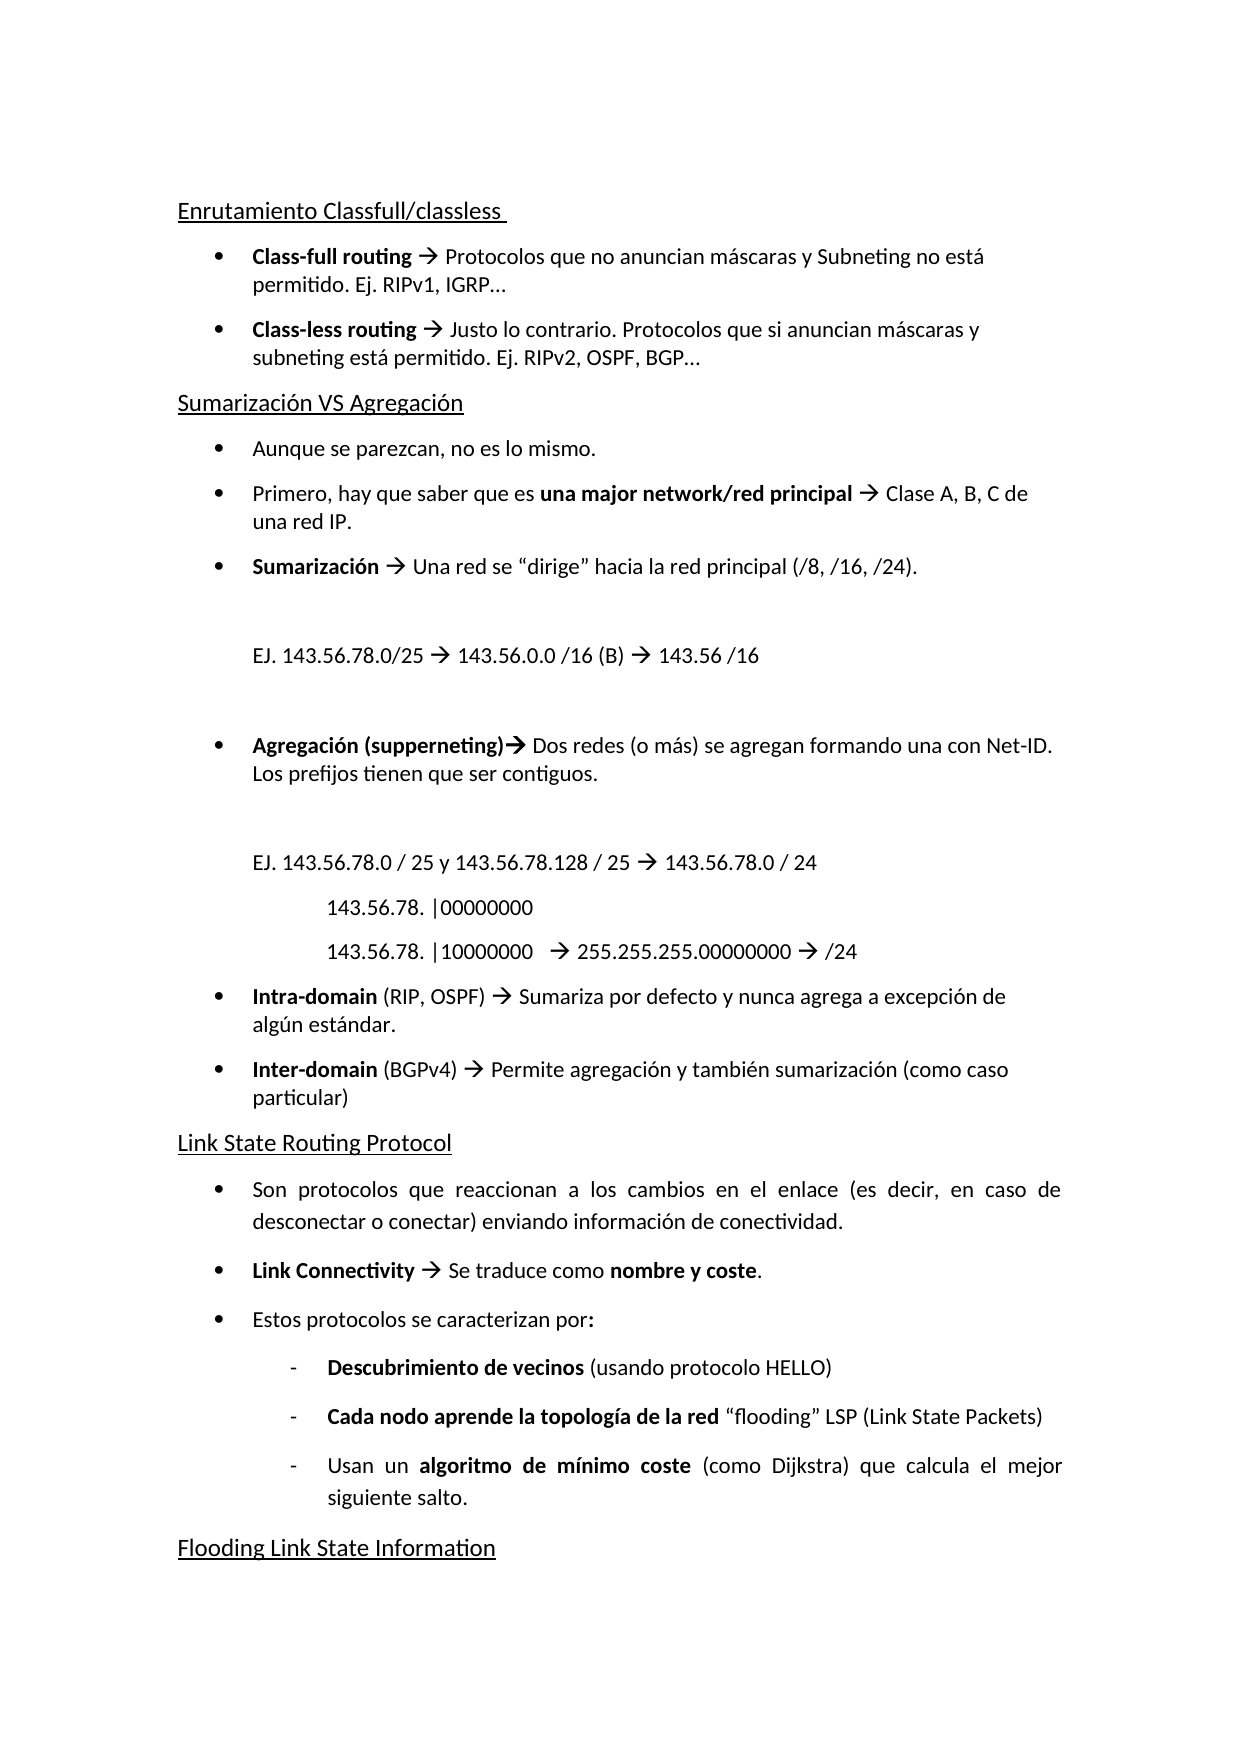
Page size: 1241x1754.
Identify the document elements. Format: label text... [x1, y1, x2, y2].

list Class-less routing  Justo lo contrario. Protocolos que si anuncian máscaras y subneting está permitido. Ej. RIPv2, OSPF, BGP… [215, 315, 1063, 371]
text Enrutamiento Classfull/classless [177, 195, 1063, 225]
list EJ. 143.56.78.0 / 25 y 143.56.78.128 / 25  143.56.78.0 / 24 [252, 848, 1063, 876]
list EJ. 143.56.78.0/25  143.56.0.0 /16 (B)  143.56 /16 [252, 641, 1063, 669]
list 143.56.78. |10000000  255.255.255.00000000  /24 [252, 937, 1063, 966]
list Aunque se parezcan, no es lo mismo. [215, 434, 1063, 463]
list Son protocolos que reaccionan a los cambios en el enlace (es decir, en caso de desconectar o conectar) enviando información de conectividad. [215, 1175, 1063, 1235]
list Cada nodo aprende la topología de la red “flooding” LSP (Link State Packets) [290, 1402, 1063, 1430]
list Agregación (supperneting) Dos redes (o más) se agregan formando una con Net-ID. Los prefijos tienen que ser contiguos. [215, 731, 1063, 787]
text Link State Routing Protocol [177, 1128, 1063, 1158]
list Intra-domain (RIP, OSPF)  Sumariza por defecto y nunca agrega a excepción de algún estándar. [215, 982, 1063, 1038]
text Flooding Link State Information [177, 1532, 1063, 1563]
list Estos protocolos se caracterizan por: [215, 1305, 1063, 1333]
list Primero, hay que saber que es una major network/red principal  Clase A, B, C de una red IP. [215, 479, 1063, 535]
list Class-full routing  Protocolos que no anuncian máscaras y Subneting no está permitido. Ej. RIPv1, IGRP… [215, 242, 1063, 298]
text Sumarización VS Agregación [177, 387, 1063, 418]
list Inter-domain (BGPv4)  Permite agregación y también sumarización (como caso particular) [215, 1055, 1063, 1111]
list 143.56.78. |00000000 [252, 893, 1063, 921]
list Sumarización  Una red se “dirige” hacia la red principal (/8, /16, /24). [215, 552, 1063, 580]
list Descubrimiento de vecinos (usando protocolo HELLO) [290, 1353, 1063, 1382]
list Usan un algoritmo de mínimo coste (como Dijkstra) que calcula el mejor siguiente salto. [290, 1451, 1063, 1511]
list Link Connectivity  Se traduce como nombre y coste. [215, 1256, 1063, 1284]
